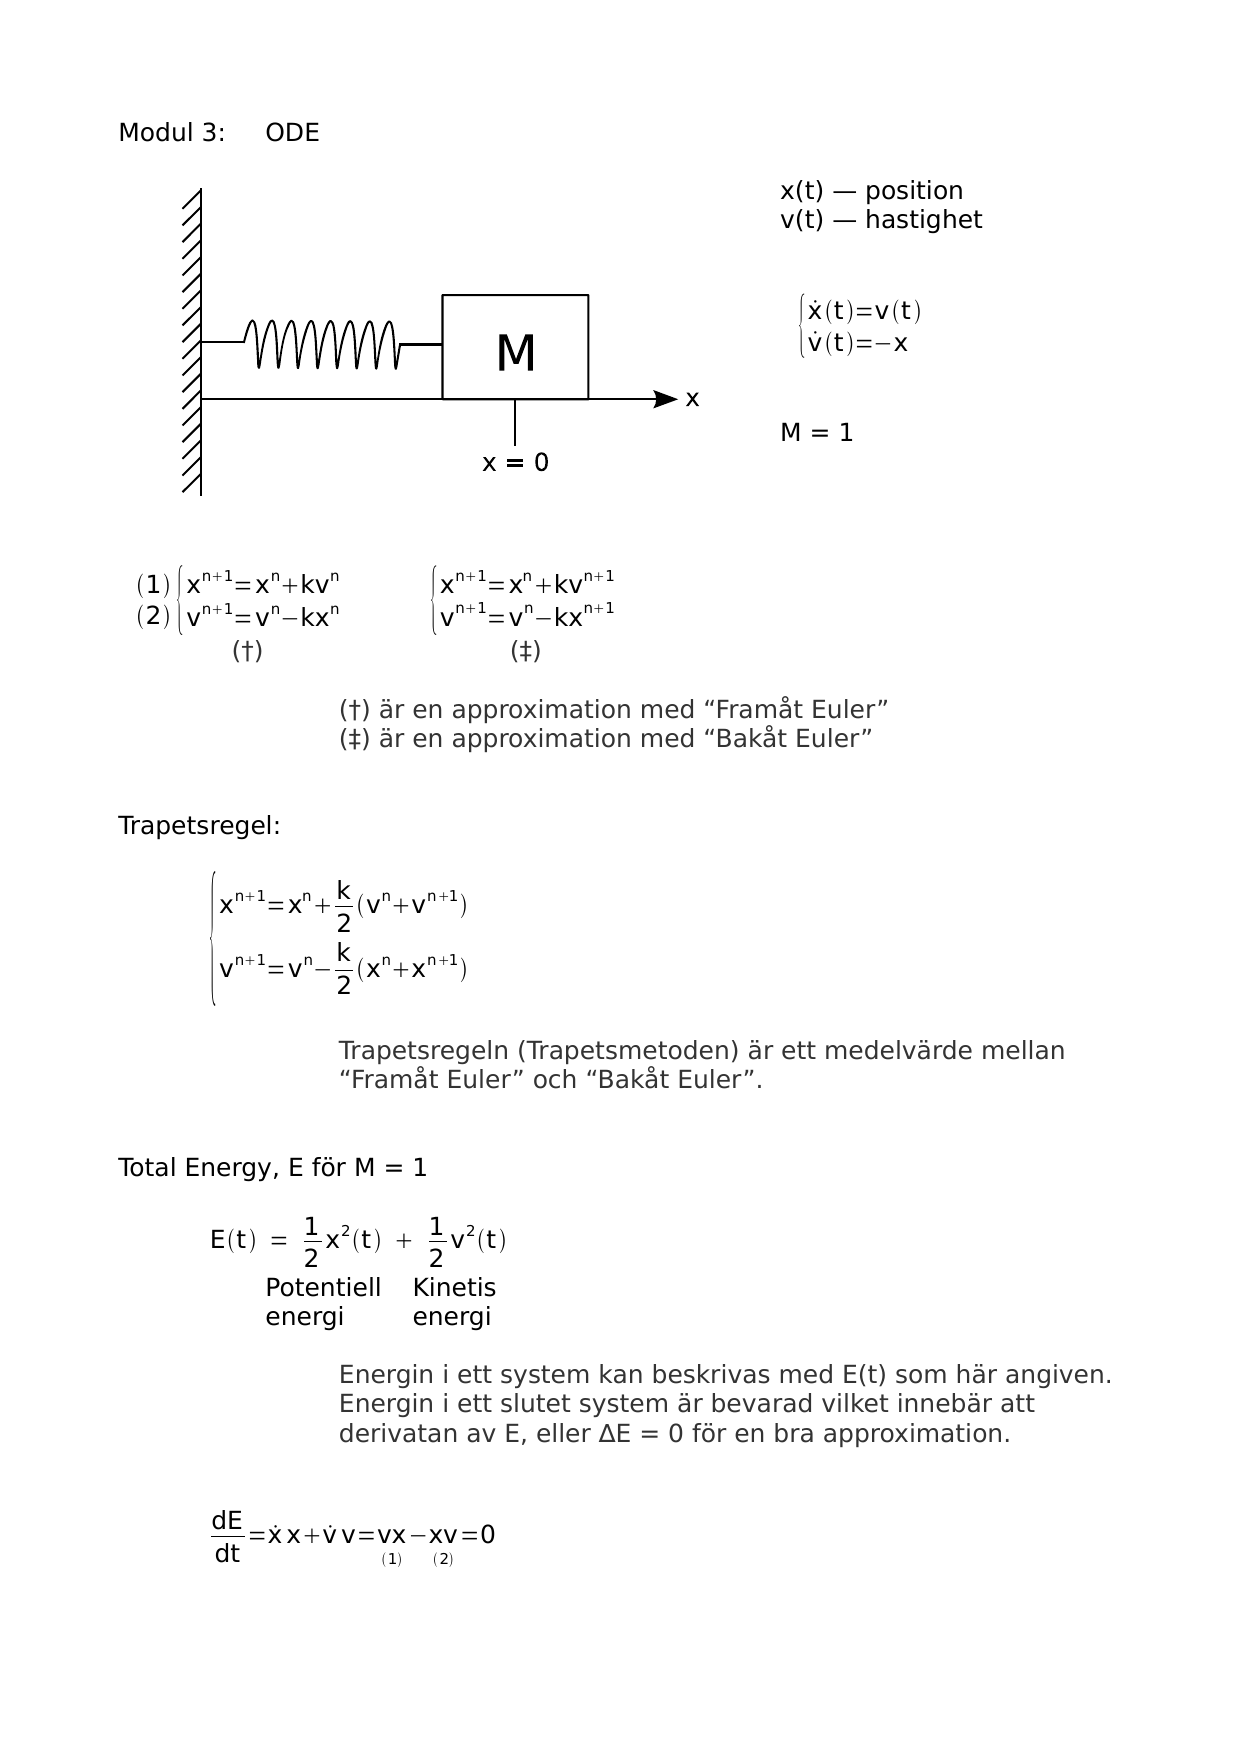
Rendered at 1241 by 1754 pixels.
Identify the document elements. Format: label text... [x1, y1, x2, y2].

text “Framåt Euler” och “Bakåt Euler”. [118, 1066, 1122, 1095]
text (‡) är en approximation med “Bakåt Euler” [118, 724, 1122, 753]
text M = 1 [202, 418, 1122, 447]
text Energin i ett system kan beskrivas med E(t) som här angiven. [118, 1361, 1122, 1390]
text v(t) — hastighet [202, 206, 1122, 235]
text Trapetsregel: [118, 811, 1122, 841]
text [118, 418, 200, 447]
text derivatan av E, eller ∆E = 0 för en bra approximation. [118, 1419, 1122, 1448]
text energi energi [118, 1302, 1122, 1331]
text (†) är en approximation med “Framåt Euler” [118, 695, 1122, 724]
text Energin i ett slutet system är bevarad vilket innebär att [118, 1390, 1122, 1419]
text (†) (‡) [118, 636, 1122, 666]
text x(t) — position [118, 176, 1122, 206]
text [118, 206, 200, 235]
text Potentiell Kinetis [118, 1273, 1122, 1302]
text Trapetsregeln (Trapetsmetoden) är ett medelvärde mellan [118, 1036, 1122, 1066]
text Modul 3: ODE [118, 118, 1122, 147]
text Total Energy, E för M = 1 [118, 1153, 1122, 1182]
